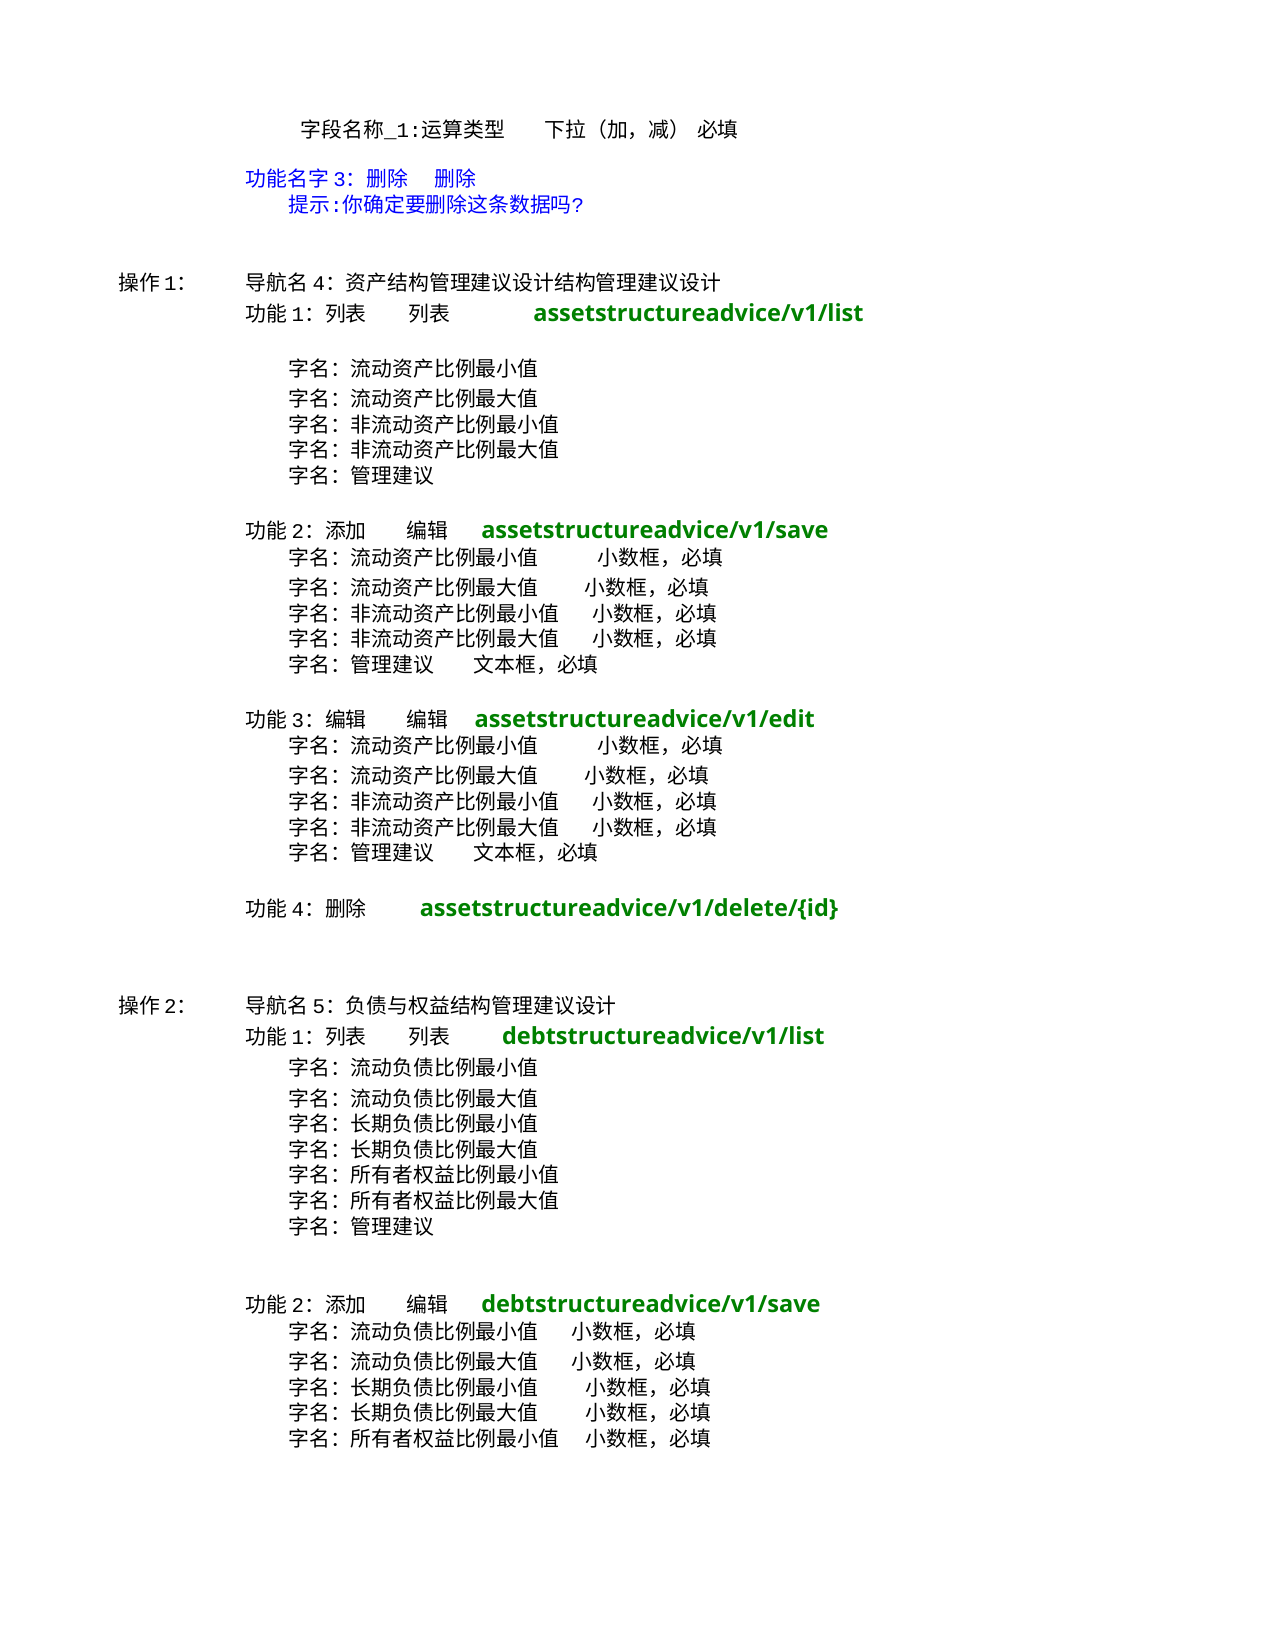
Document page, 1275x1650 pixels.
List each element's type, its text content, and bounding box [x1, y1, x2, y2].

text 字名：长期负债比例最小值 小数框，必填 [118, 1376, 1157, 1401]
text 字名：所有者权益比例最大值 [118, 1189, 1157, 1215]
text 功能2：添加 编辑 debtstructureadvice/v1/save [118, 1288, 1157, 1320]
text 提示:你确定要删除这条数据吗? [118, 193, 1157, 219]
text 操作2： 导航名5：负债与权益结构管理建议设计 [118, 994, 1157, 1019]
text 字名：非流动资产比例最大值 小数框，必填 [118, 627, 1157, 653]
text 字名：所有者权益比例最小值 小数框，必填 [118, 1427, 1157, 1453]
text 功能3：编辑 编辑 assetstructureadvice/v1/edit [118, 702, 1157, 734]
text 功能1：列表 列表 assetstructureadvice/v1/list [118, 296, 1157, 328]
text 字段名称_1:运算类型 下拉（加，减） 必填 [118, 118, 1157, 144]
text 字名：长期负债比例最小值 [118, 1112, 1157, 1138]
text 字名：流动资产比例最大值 小数框，必填 [118, 571, 1157, 602]
text 功能名字3：删除 删除 [118, 167, 1157, 193]
text 字名：流动资产比例最大值 小数框，必填 [118, 760, 1157, 790]
text 功能1：列表 列表 debtstructureadvice/v1/list [118, 1019, 1157, 1051]
text 功能2：添加 编辑 assetstructureadvice/v1/save [118, 513, 1157, 546]
text 功能4：删除 assetstructureadvice/v1/delete/{id} [118, 891, 1157, 923]
text 字名：长期负债比例最大值 [118, 1138, 1157, 1163]
text 字名：管理建议 [118, 1215, 1157, 1240]
text 字名：管理建议 文本框，必填 [118, 653, 1157, 678]
text 字名：流动负债比例最大值 [118, 1082, 1157, 1112]
text 字名：流动资产比例最小值 小数框，必填 [118, 734, 1157, 760]
text 字名：所有者权益比例最小值 [118, 1163, 1157, 1189]
text 字名：非流动资产比例最小值 小数框，必填 [118, 790, 1157, 816]
text 字名：流动资产比例最小值 [118, 352, 1157, 382]
text 字名：管理建议 文本框，必填 [118, 841, 1157, 867]
text 字名：非流动资产比例最小值 [118, 413, 1157, 438]
text 字名：流动负债比例最大值 小数框，必填 [118, 1345, 1157, 1376]
text 字名：非流动资产比例最大值 [118, 438, 1157, 464]
text 字名：流动资产比例最大值 [118, 382, 1157, 413]
text 字名：流动负债比例最小值 [118, 1051, 1157, 1082]
text 字名：管理建议 [118, 464, 1157, 490]
text 操作1： 导航名4：资产结构管理建议设计结构管理建议设计 [118, 266, 1157, 296]
text 字名：流动负债比例最小值 小数框，必填 [118, 1320, 1157, 1345]
text 字名：非流动资产比例最大值 小数框，必填 [118, 816, 1157, 841]
text 字名：流动资产比例最小值 小数框，必填 [118, 546, 1157, 571]
text 字名：长期负债比例最大值 小数框，必填 [118, 1401, 1157, 1427]
text 字名：非流动资产比例最小值 小数框，必填 [118, 602, 1157, 627]
